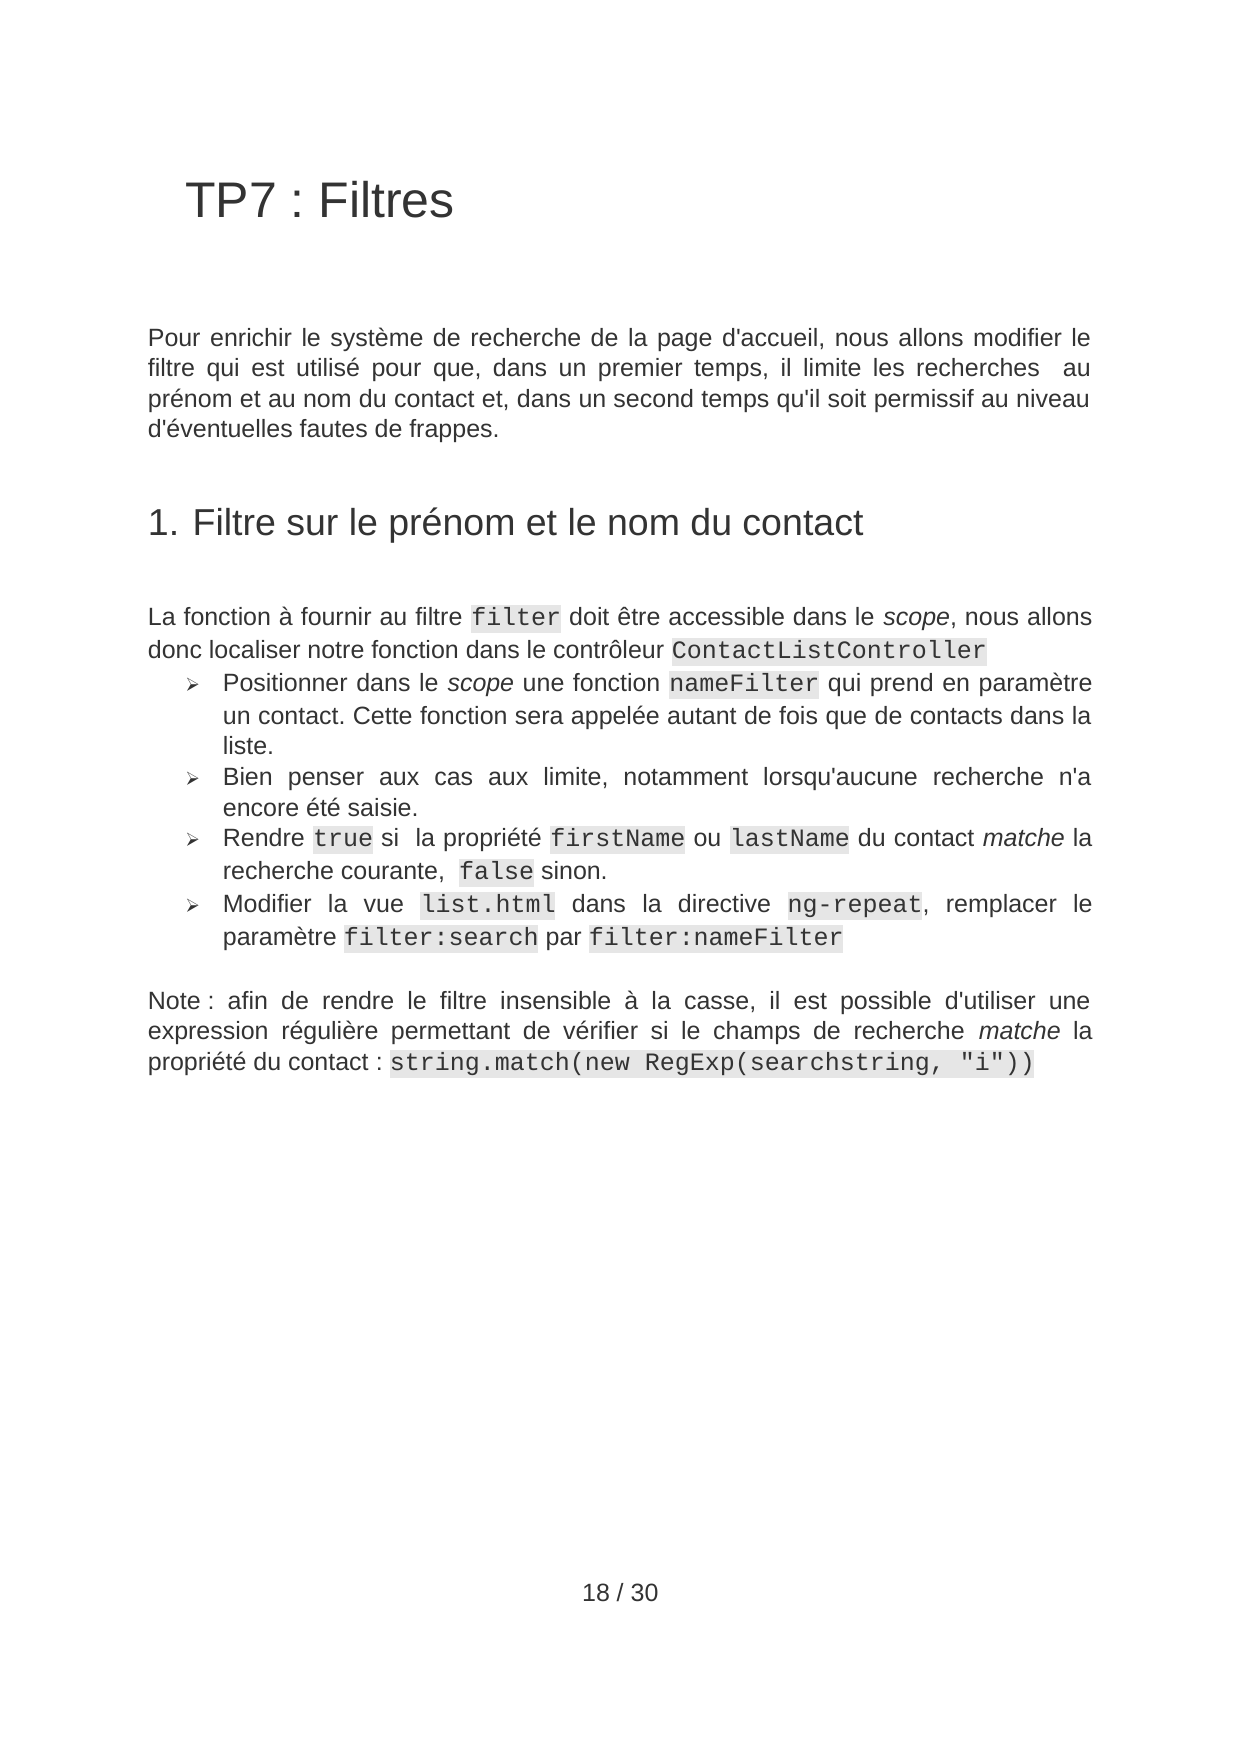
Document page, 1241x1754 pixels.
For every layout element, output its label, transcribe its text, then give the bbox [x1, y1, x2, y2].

text Pour enrichir le système de recherche de la page d'accueil, nous allons modifier le filtre qui est utilisé pour que, dans un premier temps, il limite les recherches au prénom et au nom du contact et, dans un second temps qu'il soit permissif au niveau d'éventuelles fautes de frappes. [148, 323, 1092, 443]
list Positionner dans le scope une fonction nameFilter qui prend en paramètre un contact. Cette fonction sera appelée autant de fois que de contacts dans la liste. [185, 669, 1092, 760]
text La fonction à fournir au filtre filter doit être accessible dans le scope, nous allons donc localiser notre fonction dans le contrôleur ContactListController [148, 603, 1092, 666]
list Modifier la vue list.html dans la directive ng-repeat, remplacer le paramètre filter:search par filter:nameFilter [185, 890, 1092, 953]
text Note : afin de rendre le filtre insensible à la casse, il est possible d'utiliser une expression régulière permettant de vérifier si le champs de recherche matche la propriété du contact : string.match(new RegExp(searchstring, "i")) [148, 987, 1092, 1078]
subtitle Filtre sur le prénom et le nom du contact [148, 501, 1092, 543]
list Rendre true si la propriété firstName ou lastName du contact matche la recherche courante, false sinon. [185, 824, 1092, 887]
subtitle TP7 : Filtres [148, 172, 1092, 228]
list Bien penser aux cas aux limite, notamment lorsqu'aucune recherche n'a encore été saisie. [185, 763, 1092, 821]
